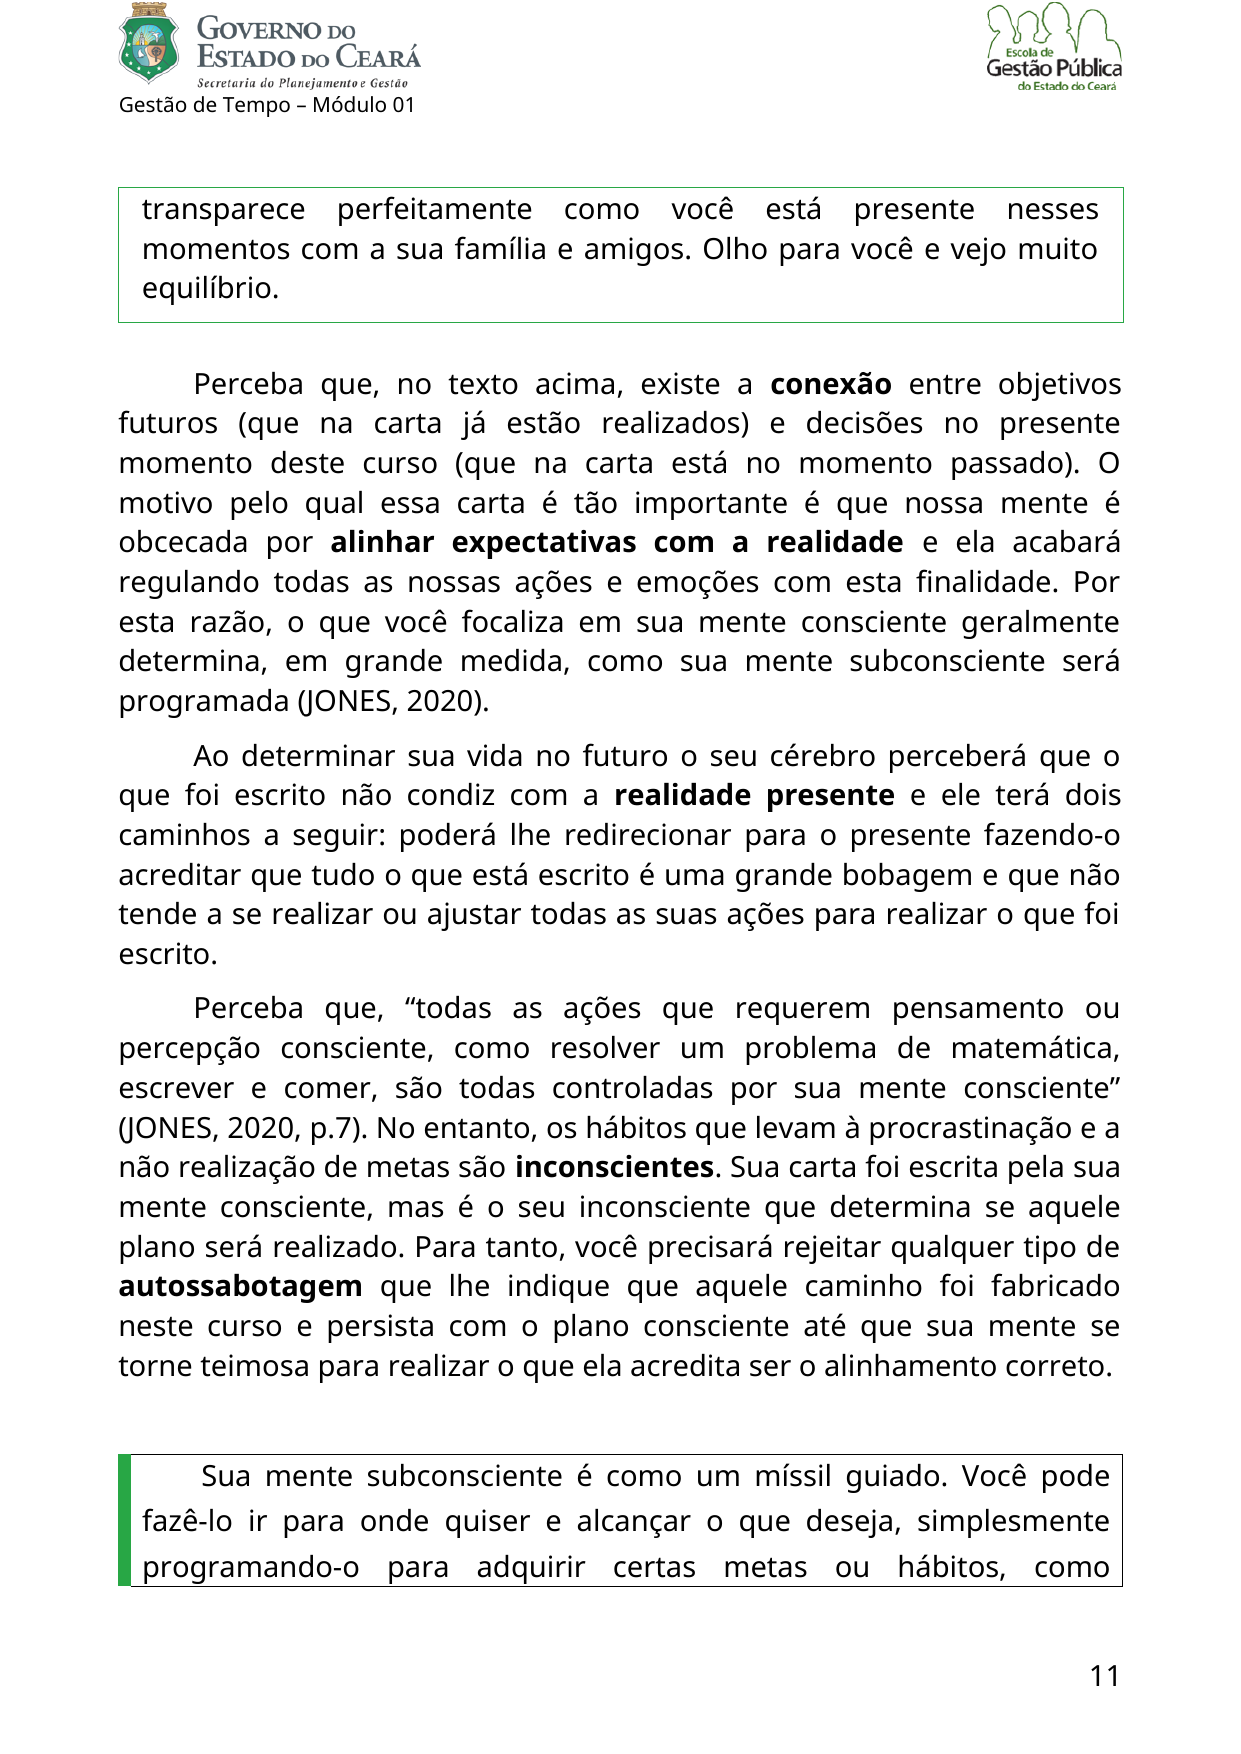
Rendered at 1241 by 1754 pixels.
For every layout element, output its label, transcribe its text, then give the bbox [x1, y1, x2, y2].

picture [118, 2, 1122, 90]
table_header Sua mente subconsciente é como um míssil guiado. Você pode fazê-lo ir para onde quiser e alcançar o que deseja, simplesmente programando-o para adquirir certas metas ou hábitos, como [131, 1455, 1122, 1586]
text Ao determinar sua vida no futuro o seu cérebro perceberá que o que foi escrito não condiz com a realidade presente e ele terá dois caminhos a seguir: poderá lhe redirecionar para o presente fazendo-o acreditar que tudo o que está escrito é uma grande bobagem e que não tende a se realizar ou ajustar todas as suas ações para realizar o que foi escrito. [118, 735, 1122, 973]
table_header transparece perfeitamente como você está presente nesses momentos com a sua família e amigos. Olho para você e vejo muito equilíbrio. [119, 188, 1123, 322]
text Perceba que, “todas as ações que requerem pensamento ou percepção consciente, como resolver um problema de matemática, escrever e comer, são todas controladas por sua mente consciente” (JONES, 2020, p.7). No entanto, os hábitos que levam à procrastinação e a não realização de metas são inconscientes. Sua carta foi escrita pela sua mente consciente, mas é o seu inconsciente que determina se aquele plano será realizado. Para tanto, você precisará rejeitar qualquer tipo de autossabotagem que lhe indique que aquele caminho foi fabricado neste curso e persista com o plano consciente até que sua mente se torne teimosa para realizar o que ela acredita ser o alinhamento correto. [118, 988, 1122, 1385]
table_header [118, 1454, 131, 1586]
text Perceba que, no texto acima, existe a conexão entre objetivos futuros (que na carta já estão realizados) e decisões no presente momento deste curso (que na carta está no momento passado). O motivo pelo qual essa carta é tão importante é que nossa mente é obcecada por alinhar expectativas com a realidade e ela acabará regulando todas as nossas ações e emoções com esta finalidade. Por esta razão, o que você focaliza em sua mente consciente geralmente determina, em grande medida, como sua mente subconsciente será programada (JONES, 2020). [118, 363, 1122, 720]
